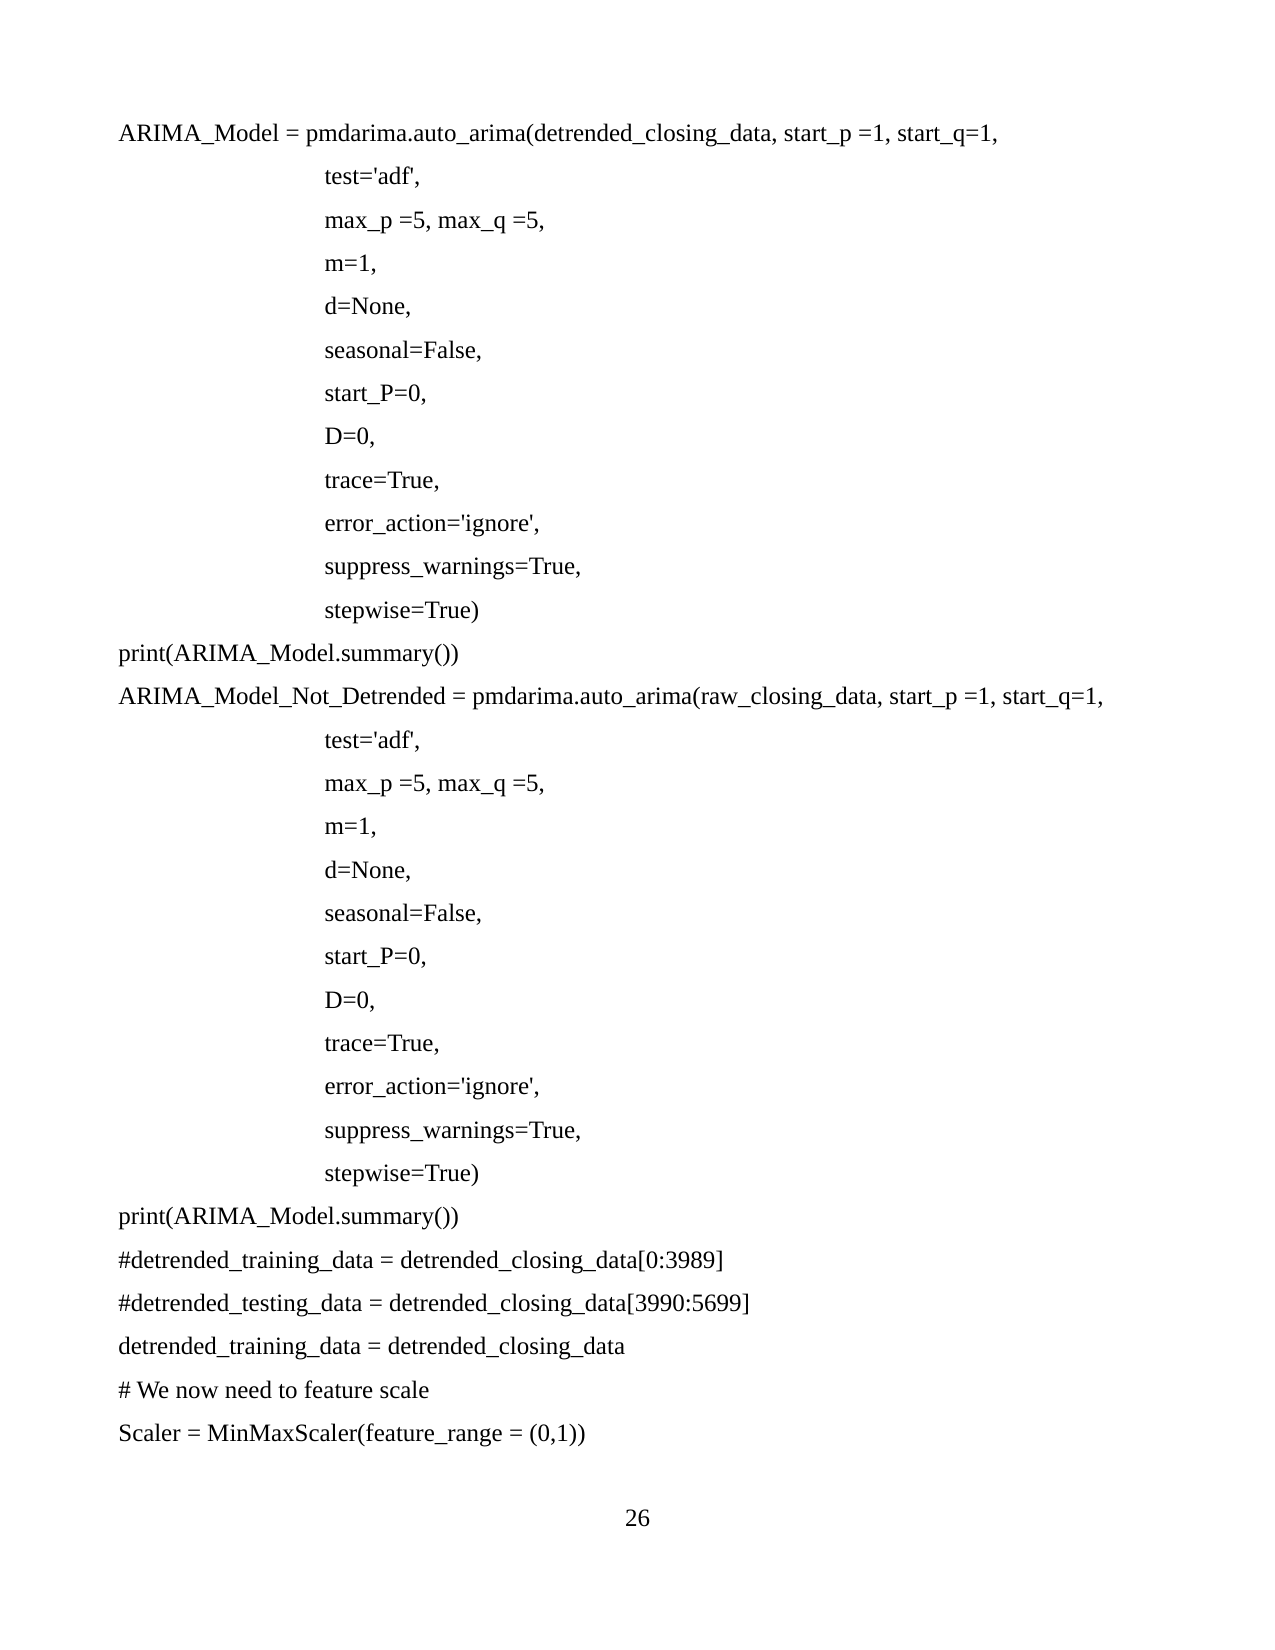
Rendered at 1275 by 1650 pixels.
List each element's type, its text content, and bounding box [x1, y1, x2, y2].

text # We now need to feature scale [118, 1375, 1157, 1403]
text d=None, [118, 855, 1157, 883]
text test='adf', [118, 725, 1157, 753]
text seasonal=False, [118, 898, 1157, 927]
text print(ARIMA_Model.summary()) [118, 638, 1157, 667]
text #detrended_testing_data = detrended_closing_data[3990:5699] [118, 1288, 1157, 1317]
text error_action='ignore', [118, 1071, 1157, 1100]
text ARIMA_Model = pmdarima.auto_arima(detrended_closing_data, start_p =1, start_q=1, [118, 118, 1157, 147]
text d=None, [118, 291, 1157, 320]
text stepwise=True) [118, 1158, 1157, 1187]
text D=0, [118, 985, 1157, 1013]
text seasonal=False, [118, 335, 1157, 363]
text max_p =5, max_q =5, [118, 205, 1157, 233]
text ARIMA_Model_Not_Detrended = pmdarima.auto_arima(raw_closing_data, start_p =1, start_q=1, [118, 681, 1157, 710]
text suppress_warnings=True, [118, 551, 1157, 580]
text start_P=0, [118, 941, 1157, 970]
text m=1, [118, 248, 1157, 277]
text Scaler = MinMaxScaler(feature_range = (0,1)) [118, 1418, 1157, 1447]
text trace=True, [118, 1028, 1157, 1057]
text m=1, [118, 811, 1157, 840]
text trace=True, [118, 465, 1157, 493]
text #detrended_training_data = detrended_closing_data[0:3989] [118, 1245, 1157, 1273]
text test='adf', [118, 161, 1157, 190]
text error_action='ignore', [118, 508, 1157, 537]
text stepwise=True) [118, 595, 1157, 623]
text suppress_warnings=True, [118, 1115, 1157, 1143]
text max_p =5, max_q =5, [118, 768, 1157, 797]
text start_P=0, [118, 378, 1157, 407]
text detrended_training_data = detrended_closing_data [118, 1331, 1157, 1360]
text D=0, [118, 421, 1157, 450]
text print(ARIMA_Model.summary()) [118, 1201, 1157, 1230]
